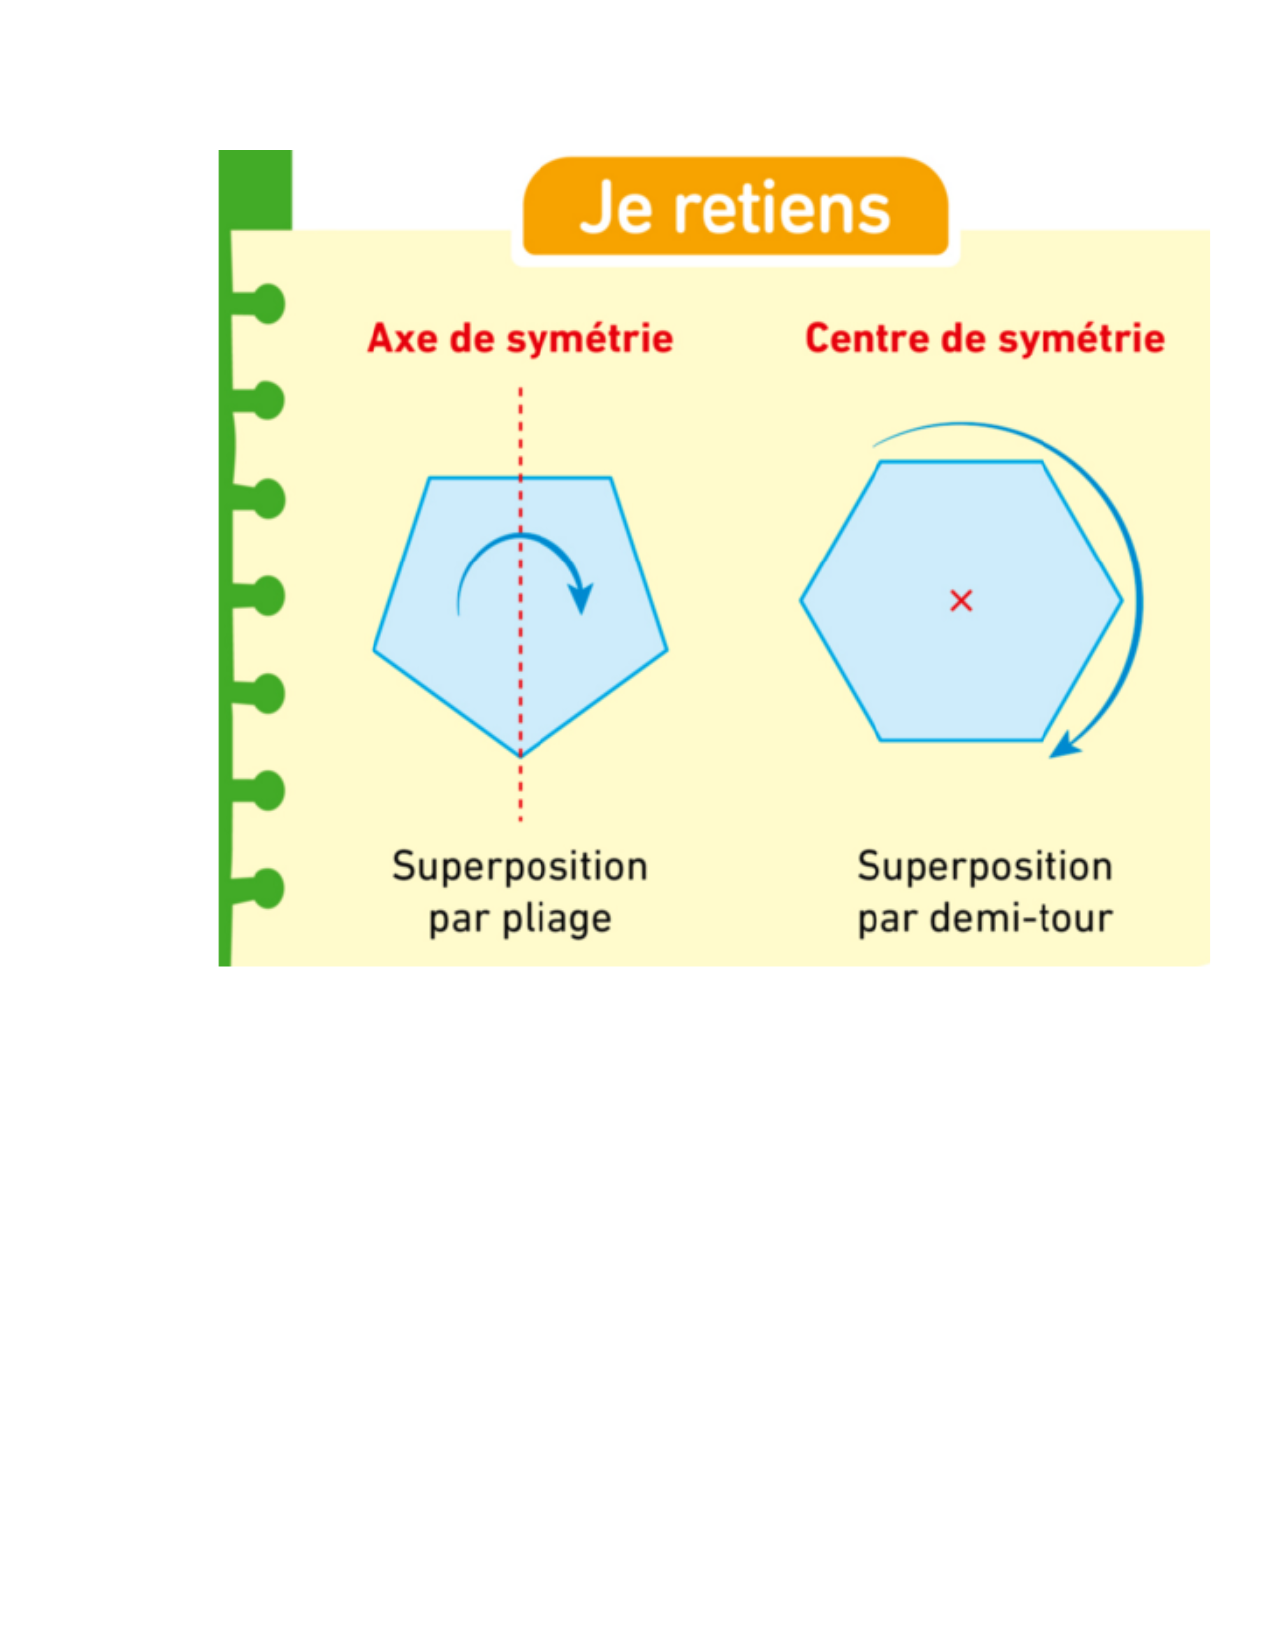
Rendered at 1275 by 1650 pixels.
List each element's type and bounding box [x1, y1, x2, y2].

picture [206, 150, 1211, 975]
